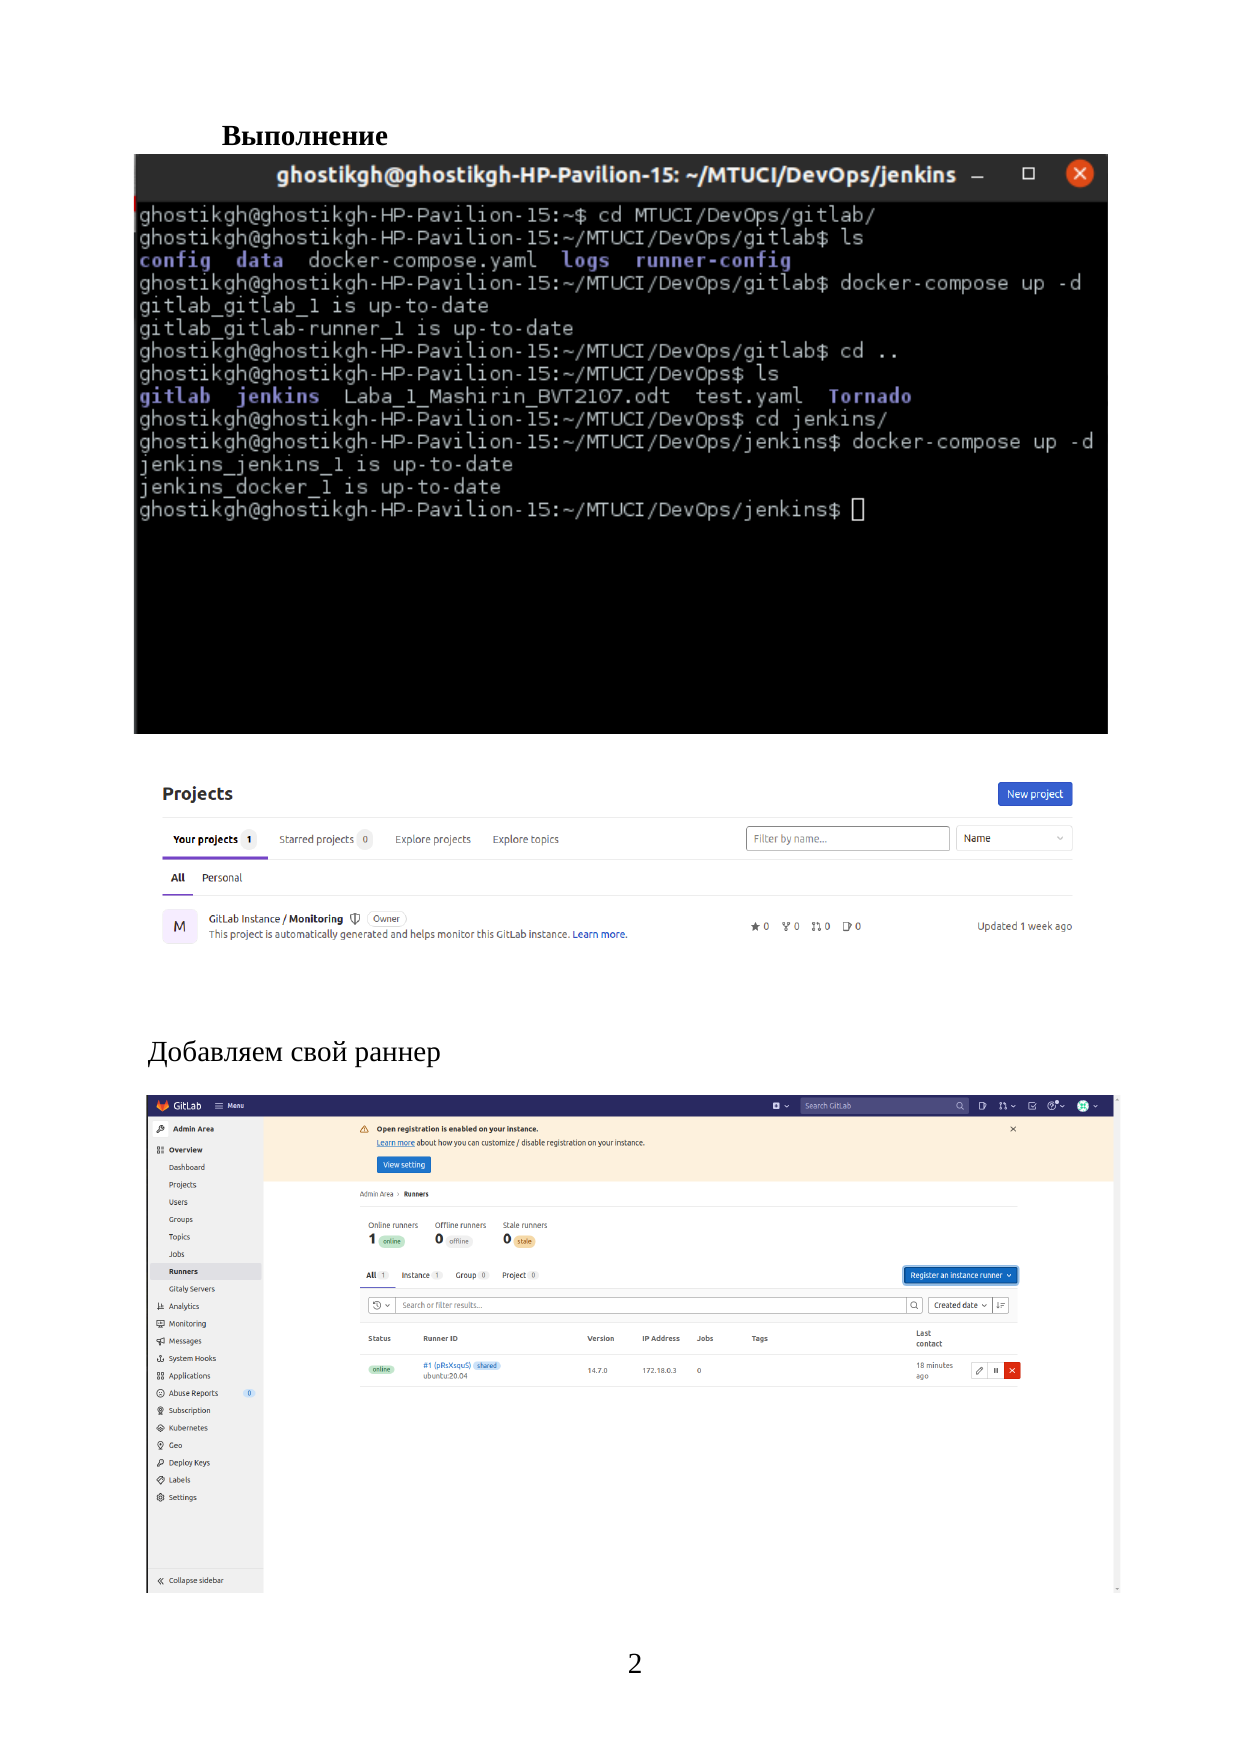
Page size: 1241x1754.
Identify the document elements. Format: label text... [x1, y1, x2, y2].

picture [141, 777, 1116, 959]
text Добавляем свой раннер [148, 1034, 1122, 1067]
picture [133, 154, 1108, 734]
subtitle Выполнение [148, 118, 1122, 152]
picture [146, 1095, 1121, 1593]
